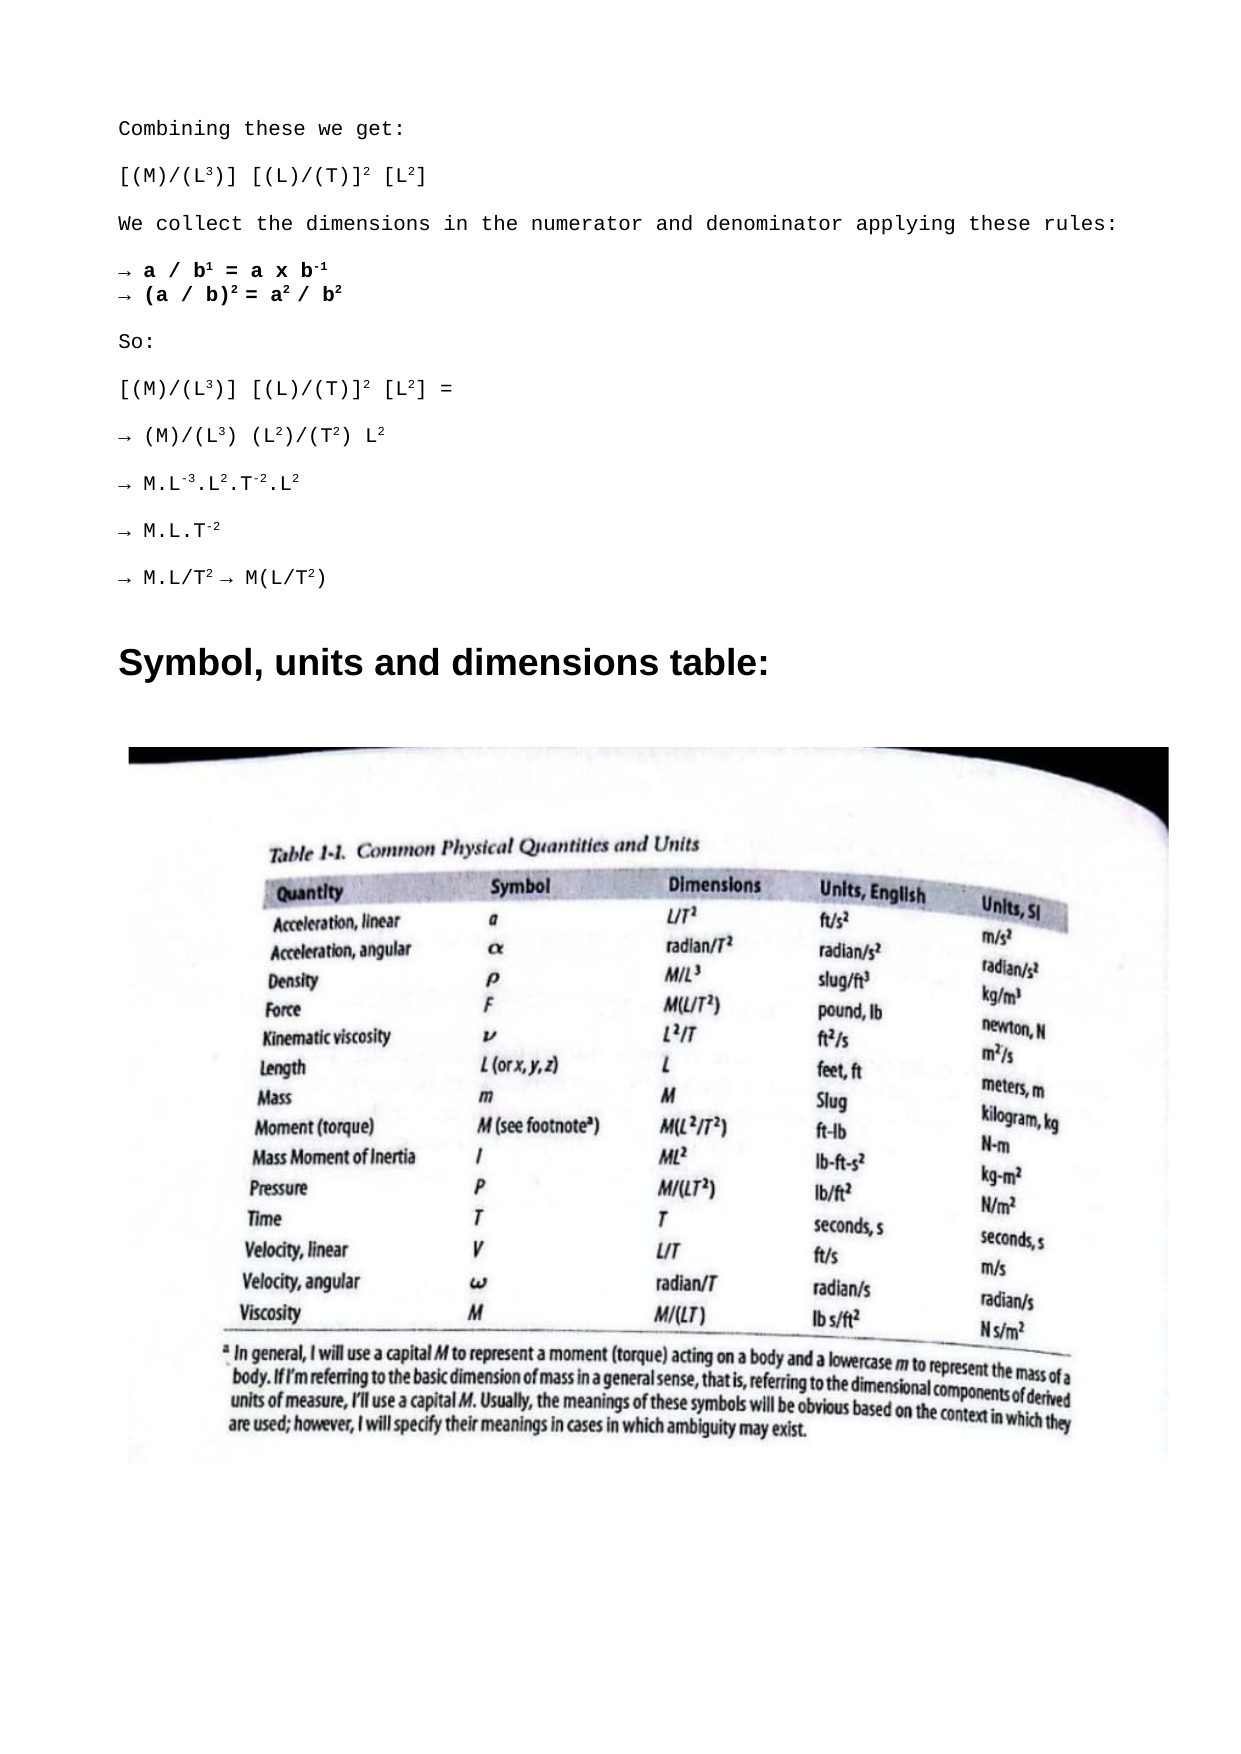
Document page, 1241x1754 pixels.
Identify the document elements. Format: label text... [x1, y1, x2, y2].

text → (a / b)2 = a2 / b2 [118, 284, 1122, 307]
subtitle Symbol, units and dimensions table: [118, 640, 1122, 683]
text → M.L.T-2 [118, 520, 1122, 544]
text Combining these we get: [118, 118, 1122, 142]
text [(M)/(L3)] [(L)/(T)]2 [L2] = [118, 378, 1122, 402]
text → (M)/(L3) (L2)/(T2) L2 [118, 426, 1122, 449]
text → a / b1 = a x b-1 [118, 260, 1122, 284]
text We collect the dimensions in the numerator and denominator applying these rules: [118, 213, 1122, 236]
text [(M)/(L3)] [(L)/(T)]2 [L2] [118, 165, 1122, 189]
text → M.L/T2 → M(L/T2) [118, 567, 1122, 591]
text So: [118, 331, 1122, 354]
text → M.L-3.L2.T-2.L2 [118, 473, 1122, 496]
